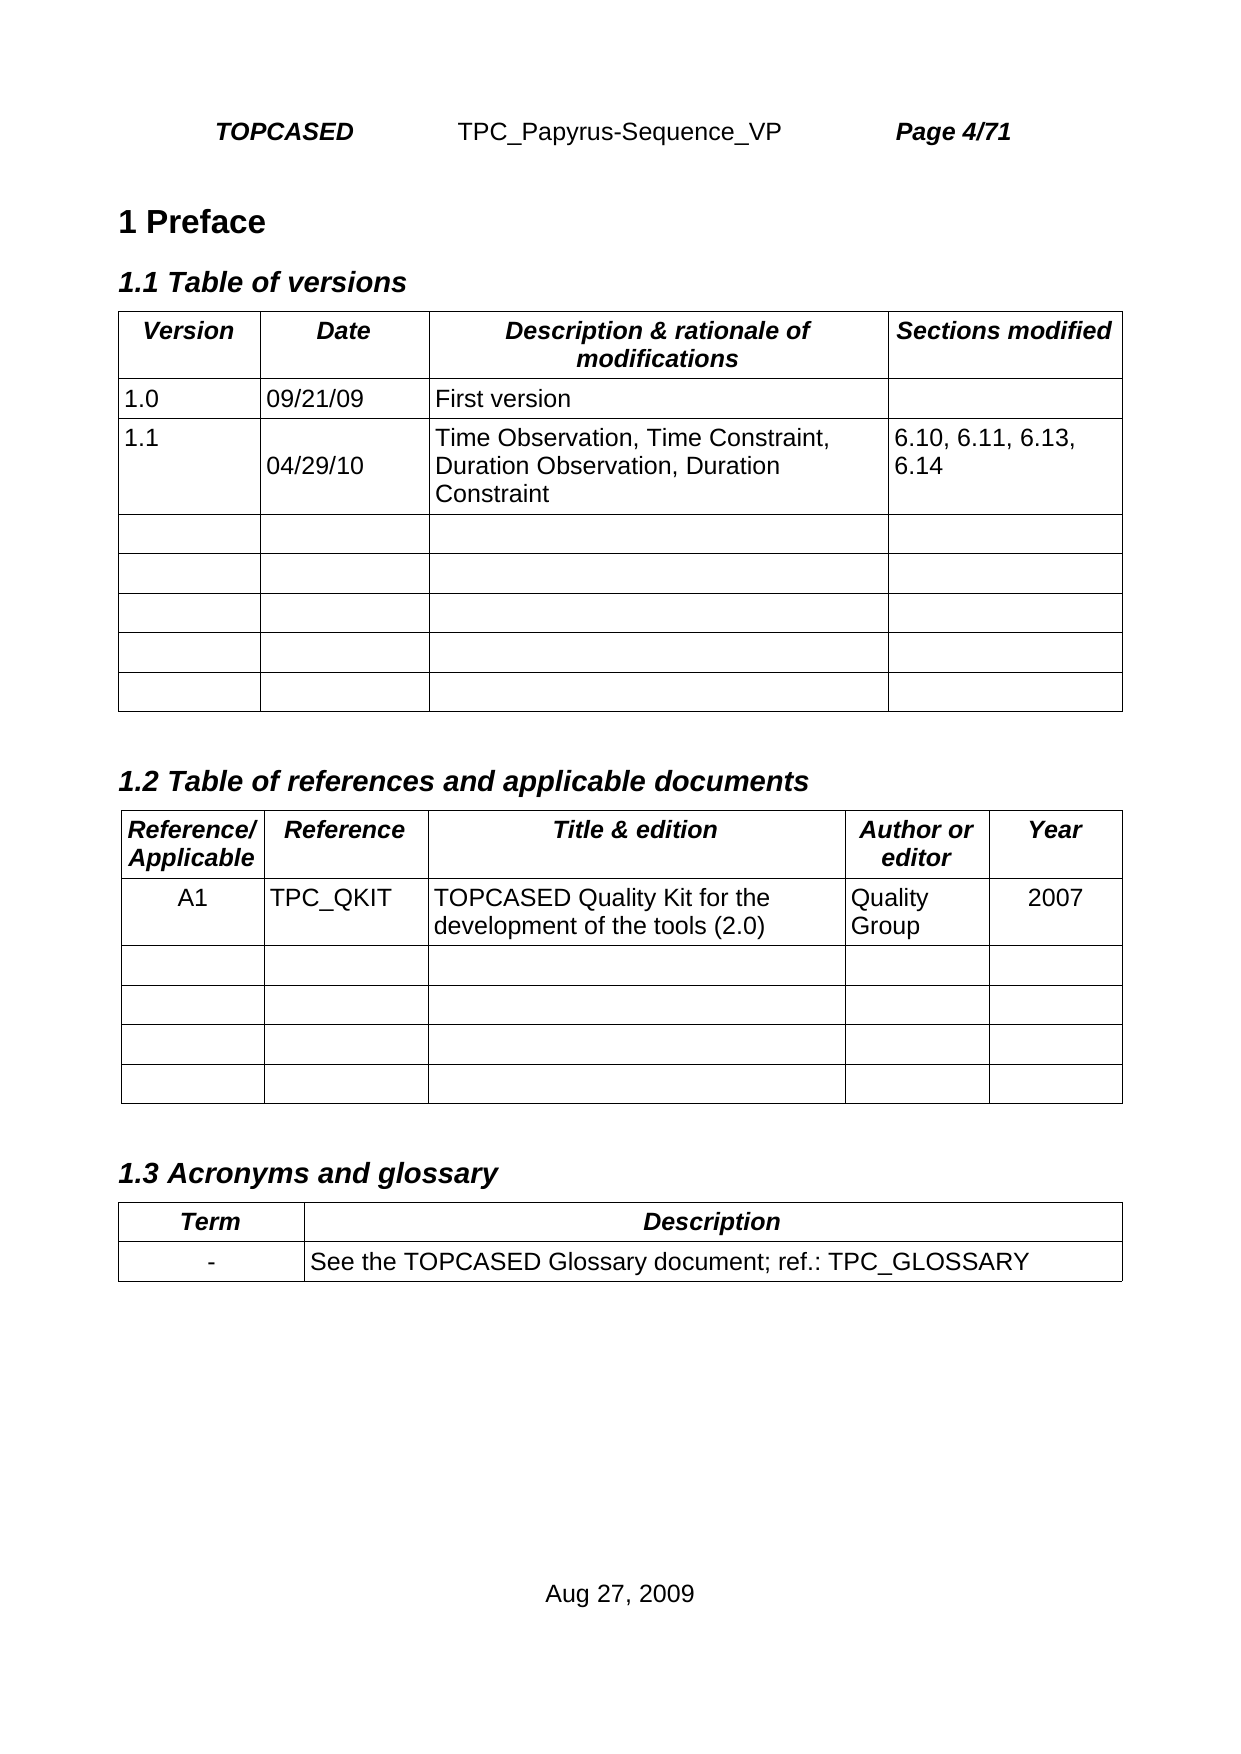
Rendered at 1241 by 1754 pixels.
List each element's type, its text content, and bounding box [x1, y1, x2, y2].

table_cell [119, 673, 260, 711]
table_cell [990, 986, 1122, 1024]
table_cell [990, 1025, 1122, 1064]
table_cell - [119, 1242, 304, 1281]
table_cell [119, 554, 260, 593]
table_header Year [990, 811, 1122, 878]
table_cell [990, 1065, 1122, 1103]
table_cell [265, 1025, 428, 1064]
table_cell 21/09/09 [261, 379, 429, 418]
table_cell [265, 1065, 428, 1103]
table_cell [846, 986, 989, 1024]
table_cell Quality Group [846, 879, 989, 945]
table_cell [846, 1025, 989, 1064]
table_cell [846, 946, 989, 985]
table_cell See the TOPCASED Glossary document; ref.: TPC_GLOSSARY [305, 1242, 1122, 1281]
table_cell 6.10, 6.11, 6.13, 6.14 [889, 419, 1122, 514]
table_header Author or editor [846, 811, 989, 878]
table_cell [265, 986, 428, 1024]
table_cell [430, 554, 888, 593]
table_cell 29/04/10 [261, 419, 429, 514]
table_cell [429, 1065, 845, 1103]
table_cell [430, 673, 888, 711]
table_header Version [119, 312, 260, 378]
table_cell [889, 633, 1122, 672]
table_header Reference [265, 811, 428, 878]
table_header Term [119, 1203, 304, 1241]
table_cell 2007 [990, 879, 1122, 945]
subtitle Table of references and applicable documents [118, 765, 1122, 797]
table_cell [119, 633, 260, 672]
table_cell [261, 594, 429, 632]
table_cell [122, 1065, 264, 1103]
table_header Description [305, 1203, 1122, 1241]
table_cell [430, 594, 888, 632]
table_cell [889, 554, 1122, 593]
table_cell TPC_QKIT [265, 879, 428, 945]
subtitle Table of versions [118, 266, 1122, 298]
table_cell [122, 986, 264, 1024]
table_cell 1.1 [119, 419, 260, 514]
table_cell [430, 515, 888, 553]
table_cell [119, 515, 260, 553]
table_cell First version [430, 379, 888, 418]
table_cell [122, 946, 264, 985]
table_cell [119, 594, 260, 632]
table_cell Time Observation, Time Constraint, Duration Observation, Duration Constraint [430, 419, 888, 514]
table_cell [430, 633, 888, 672]
table_header Sections modified [889, 312, 1122, 378]
table_header Description & rationale of modifications [430, 312, 888, 378]
subtitle Acronyms and glossary [118, 1157, 1122, 1189]
table_cell 1.0 [119, 379, 260, 418]
table_cell A1 [122, 879, 264, 945]
table_header Date [261, 312, 429, 378]
subtitle Preface [118, 204, 1122, 241]
table_cell [429, 1025, 845, 1064]
table_cell [889, 594, 1122, 632]
table_cell [429, 946, 845, 985]
table_cell [265, 946, 428, 985]
table_cell [261, 515, 429, 553]
table_cell TOPCASED Quality Kit for the development of the tools (2.0) [429, 879, 845, 945]
table_cell [990, 946, 1122, 985]
table_cell [889, 515, 1122, 553]
table_cell [261, 554, 429, 593]
table_header Reference/Applicable [122, 811, 264, 878]
table_cell [261, 633, 429, 672]
table_cell [846, 1065, 989, 1103]
table_cell [889, 379, 1122, 418]
table_cell [261, 673, 429, 711]
table_header Title & edition [429, 811, 845, 878]
table_cell [889, 673, 1122, 711]
table_cell [429, 986, 845, 1024]
table_cell [122, 1025, 264, 1064]
